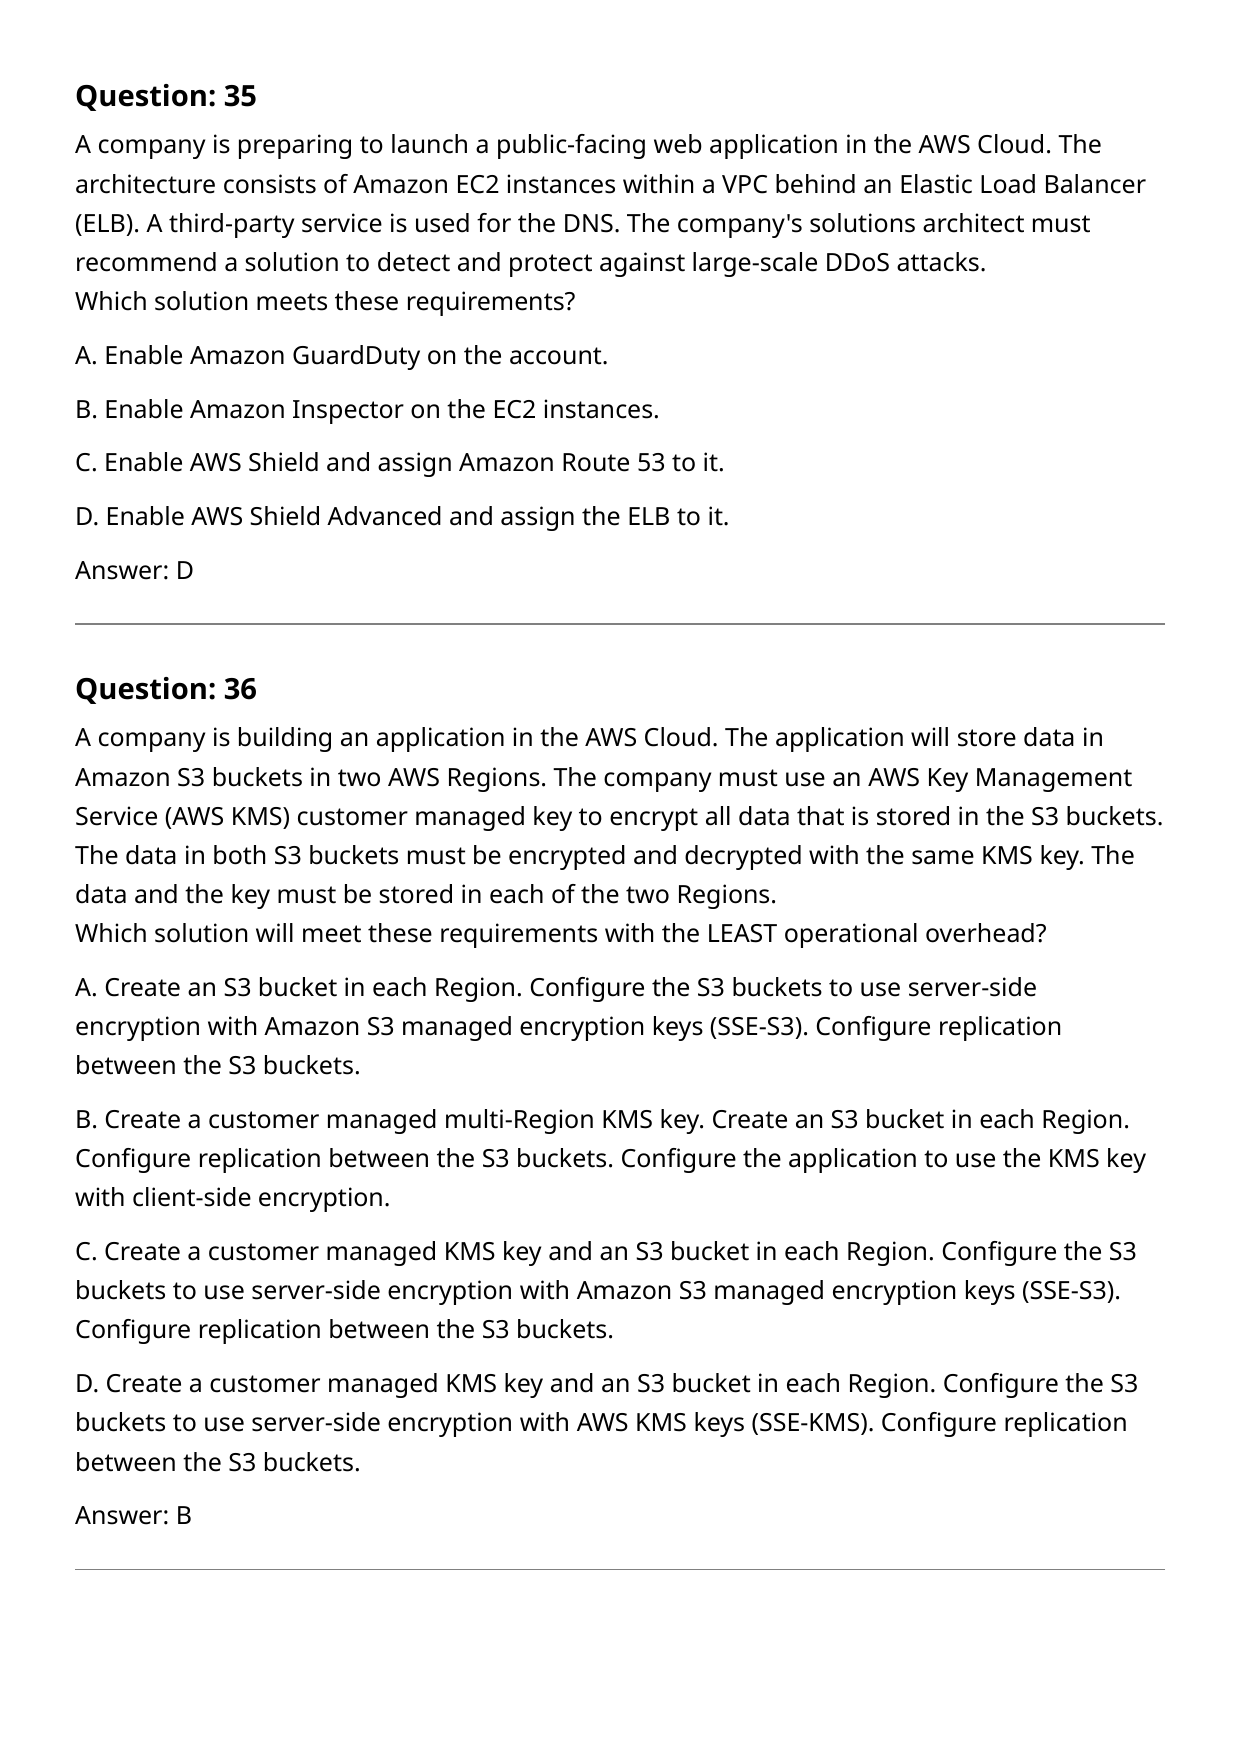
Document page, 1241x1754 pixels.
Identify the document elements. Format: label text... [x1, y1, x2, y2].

text Answer: D [75, 553, 1165, 587]
text A company is preparing to launch a public-facing web application in the AWS Cloud. The architecture consists of Amazon EC2 instances within a VPC behind an Elastic Load Balancer (ELB). A third-party service is used for the DNS. The company's solutions architect must recommend a solution to detect and protect against large-scale DDoS attacks. Which solution meets these requirements? [75, 127, 1165, 318]
subtitle Question: 36 [75, 668, 1165, 708]
text A. Create an S3 bucket in each Region. Configure the S3 buckets to use server-side encryption with Amazon S3 managed encryption keys (SSE-S3). Configure replication between the S3 buckets. [75, 970, 1165, 1082]
text A company is building an application in the AWS Cloud. The application will store data in Amazon S3 buckets in two AWS Regions. The company must use an AWS Key Management Service (AWS KMS) customer managed key to encrypt all data that is stored in the S3 buckets. The data in both S3 buckets must be encrypted and decrypted with the same KMS key. The data and the key must be stored in each of the two Regions. Which solution will meet these requirements with the LEAST operational overhead? [75, 720, 1165, 950]
text C. Create a customer managed KMS key and an S3 bucket in each Region. Configure the S3 buckets to use server-side encryption with Amazon S3 managed encryption keys (SSE-S3). Configure replication between the S3 buckets. [75, 1234, 1165, 1346]
text B. Create a customer managed multi-Region KMS key. Create an S3 bucket in each Region. Configure replication between the S3 buckets. Configure the application to use the KMS key with client-side encryption. [75, 1102, 1165, 1214]
text B. Enable Amazon Inspector on the EC2 instances. [75, 391, 1165, 425]
text C. Enable AWS Shield and assign Amazon Route 53 to it. [75, 445, 1165, 479]
text D. Create a customer managed KMS key and an S3 bucket in each Region. Configure the S3 buckets to use server-side encryption with AWS KMS keys (SSE-KMS). Configure replication between the S3 buckets. [75, 1366, 1165, 1478]
text D. Enable AWS Shield Advanced and assign the ELB to it. [75, 499, 1165, 533]
text A. Enable Amazon GuardDuty on the account. [75, 338, 1165, 372]
text Answer: B [75, 1498, 1165, 1532]
subtitle Question: 35 [75, 75, 1165, 115]
